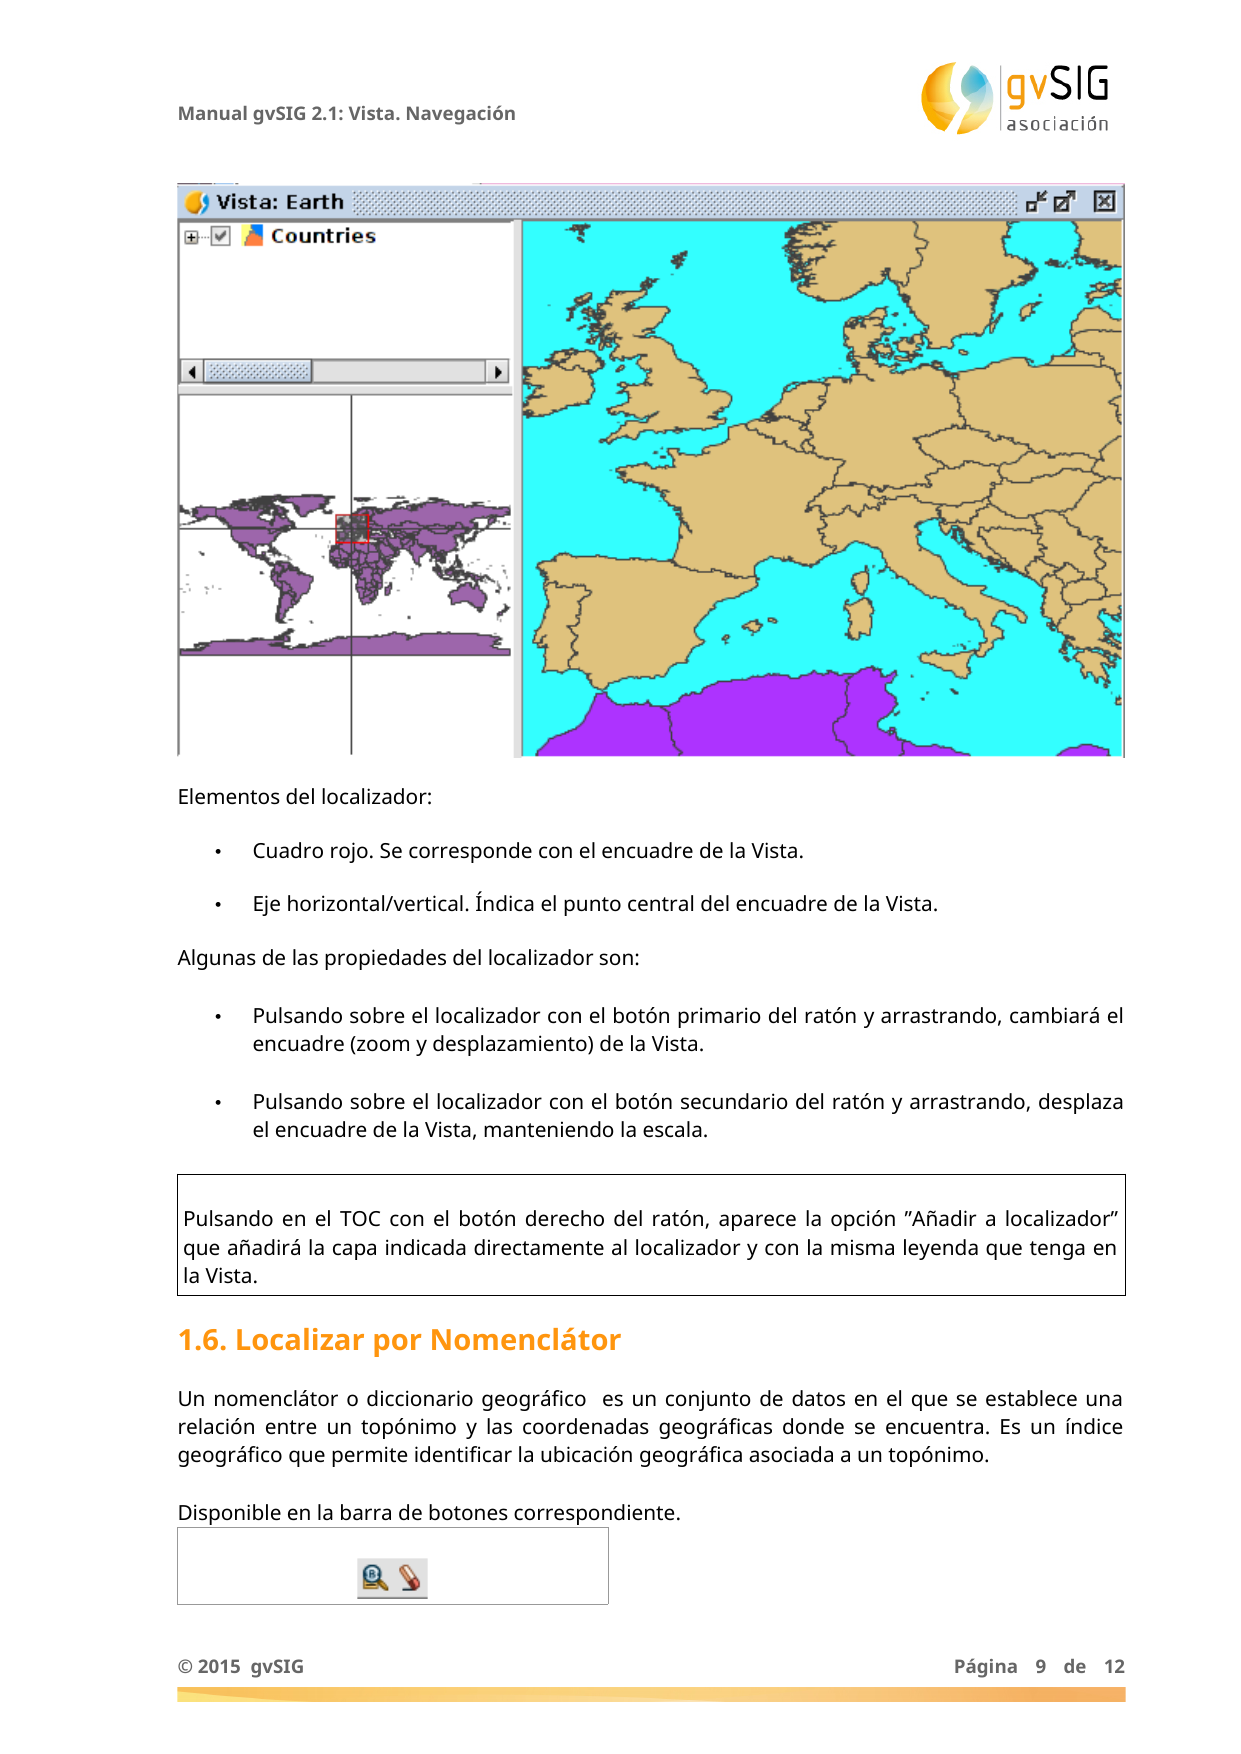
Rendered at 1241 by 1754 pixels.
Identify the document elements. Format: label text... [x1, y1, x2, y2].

subtitle 1.6. Localizar por Nomenclátor [177, 1319, 1125, 1359]
text Algunas de las propiedades del localizador son: [177, 943, 1125, 971]
list Eje horizontal/vertical. Índica el punto central del encuadre de la Vista. [215, 889, 1125, 918]
list Cuadro rojo. Se corresponde con el encuadre de la Vista. [215, 836, 1125, 864]
picture [357, 1557, 428, 1599]
picture [177, 183, 1125, 758]
text Un nomenclátor o diccionario geográfico es un conjunto de datos en el que se establece una relación entre un topónimo y las coordenadas geográficas donde se encuentra. Es un índice geográfico que permite identificar la ubicación geográfica asociada a un topónimo. [177, 1384, 1125, 1469]
table_header [178, 1528, 608, 1604]
table_header Pulsando en el TOC con el botón derecho del ratón, aparece la opción ”Añadir a localizador” que añadirá la capa indicada directamente al localizador y con la misma leyenda que tenga en la Vista. [178, 1175, 1125, 1295]
text Disponible en la barra de botones correspondiente. [177, 1498, 1125, 1527]
list Pulsando sobre el localizador con el botón secundario del ratón y arrastrando, desplaza el encuadre de la Vista, manteniendo la escala. [215, 1087, 1125, 1144]
picture [902, 47, 1122, 148]
list Pulsando sobre el localizador con el botón primario del ratón y arrastrando, cambiará el encuadre (zoom y desplazamiento) de la Vista. [215, 1001, 1125, 1058]
picture [177, 1687, 1126, 1702]
text Elementos del localizador: [177, 782, 1125, 811]
